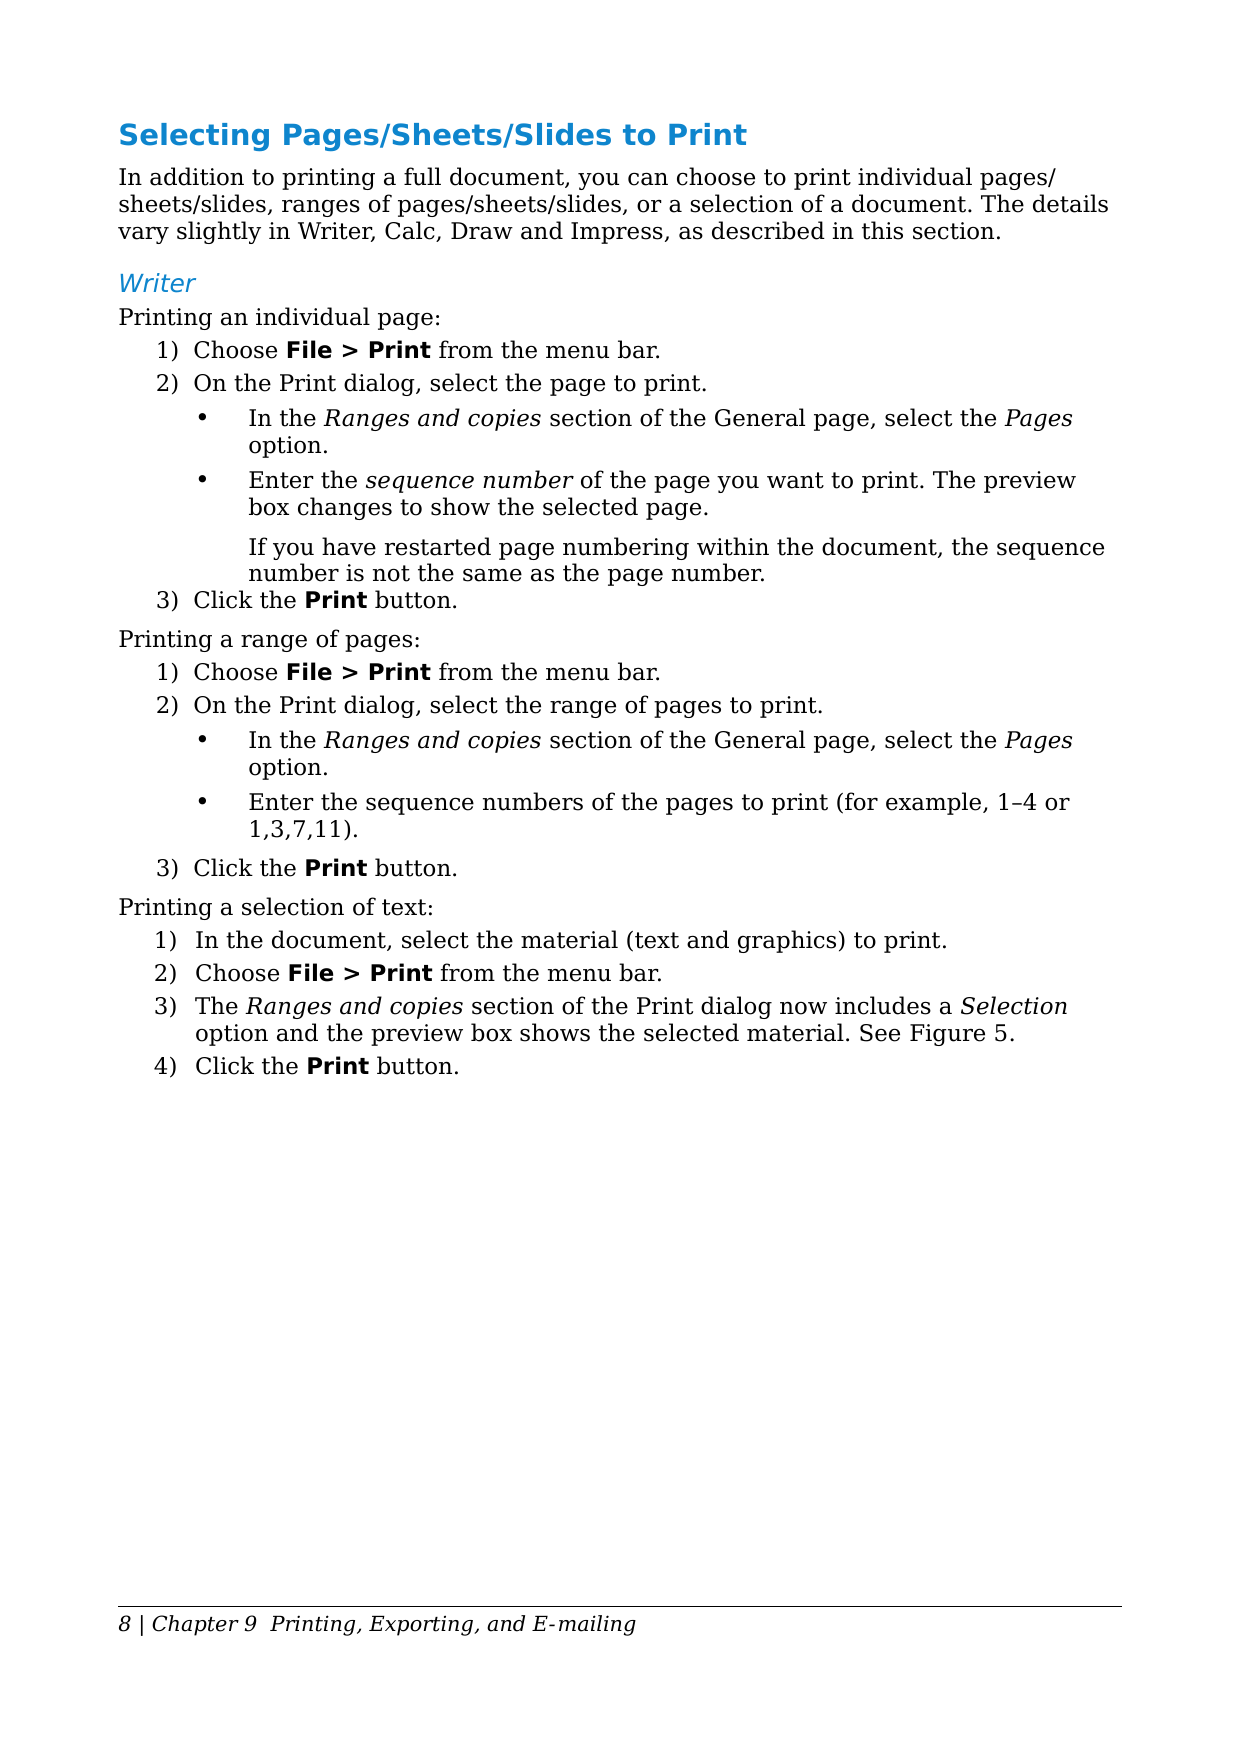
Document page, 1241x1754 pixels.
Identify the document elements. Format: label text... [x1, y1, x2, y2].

list In the Ranges and copies section of the General page, select the Pages option. [195, 725, 1122, 781]
list Choose File > Print from the menu bar. [156, 337, 1122, 364]
list On the Print dialog, select the range of pages to print. [156, 692, 1122, 719]
list In the document, select the material (text and graphics) to print. [177, 928, 1122, 954]
list If you have restarted page numbering within the document, the sequence number is not the same as the page number. [248, 534, 1122, 587]
list Choose File > Print from the menu bar. [177, 961, 1122, 987]
list The Ranges and copies section of the Print dialog now includes a Selection option and the preview box shows the selected material. See Figure 5. [177, 993, 1122, 1047]
list On the Print dialog, select the page to print. [156, 370, 1122, 397]
list Printing a selection of text: [118, 894, 1122, 921]
list Click the Print button. [156, 587, 1122, 614]
list Printing a range of pages: [118, 626, 1122, 653]
list Enter the sequence numbers of the pages to print (for example, 1–4 or 1,3,7,11). [195, 787, 1122, 843]
list In the Ranges and copies section of the General page, select the Pages option. [195, 403, 1122, 459]
list Click the Print button. [156, 855, 1122, 882]
list Click the Print button. [177, 1053, 1122, 1080]
list Choose File > Print from the menu bar. [156, 659, 1122, 686]
subtitle Writer [118, 269, 1122, 298]
list Enter the sequence number of the page you want to print. The preview box changes to show the selected page. [195, 465, 1122, 521]
subtitle Selecting Pages/Sheets/Slides to Print [118, 118, 1122, 152]
list Printing an individual page: [118, 304, 1122, 331]
text In addition to printing a full document, you can choose to print individual pages/ sheets/slides, ranges of pages/sheets/slides, or a selection of a document. The details vary slightly in Writer, Calc, Draw and Impress, as described in this section. [118, 164, 1122, 244]
